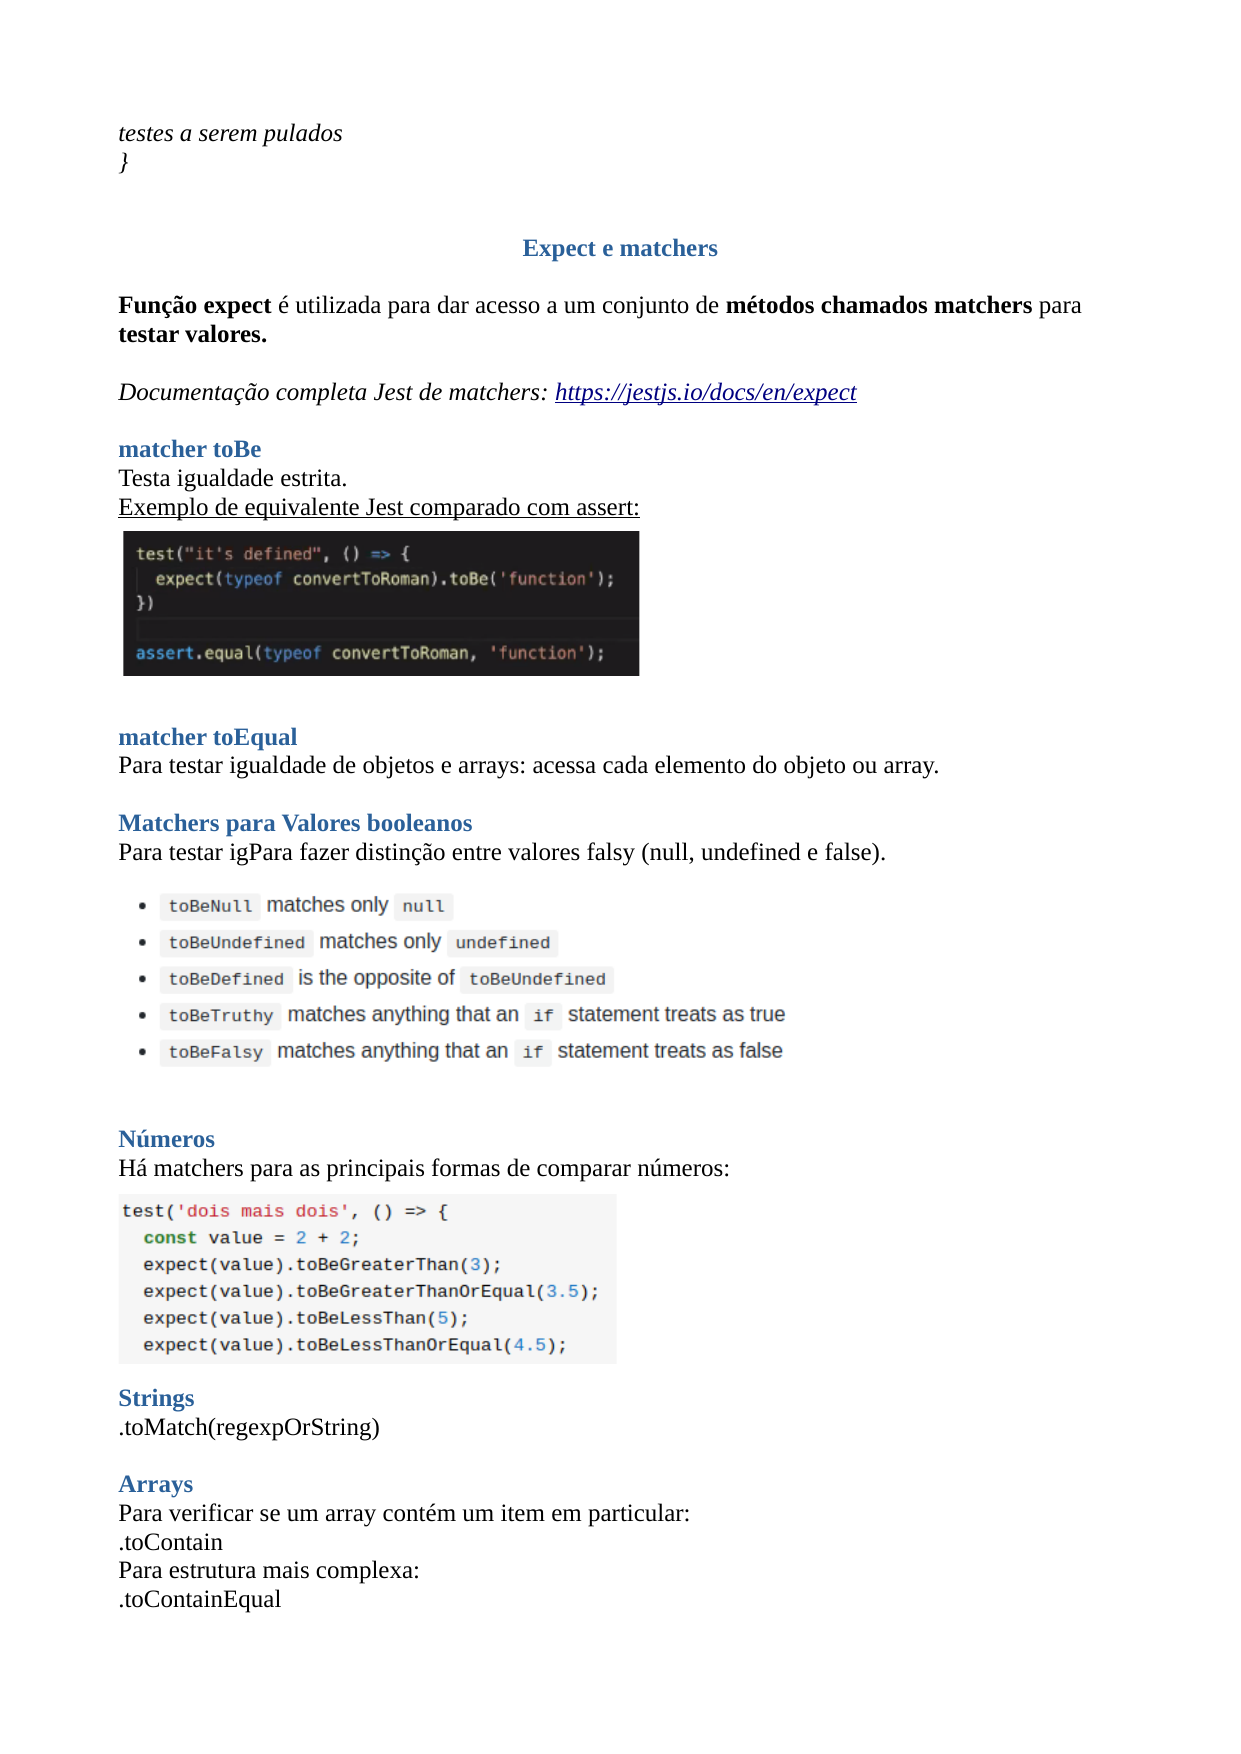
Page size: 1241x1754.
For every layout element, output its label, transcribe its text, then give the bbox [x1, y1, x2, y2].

text Arrays [118, 1469, 1122, 1498]
text Matchers para Valores booleanos [118, 808, 1122, 837]
picture [117, 879, 825, 1080]
text testes a serem pulados [118, 118, 1122, 147]
text Testa igualdade estrita. [118, 463, 1122, 492]
text Documentação completa Jest de matchers: https://jestjs.io/docs/en/expect [118, 377, 1122, 406]
text .toContain [118, 1527, 1122, 1556]
text Expect e matchers [118, 233, 1122, 262]
text Exemplo de equivalente Jest comparado com assert: [118, 492, 1122, 521]
picture [123, 531, 640, 676]
text .toMatch(regexpOrString) [118, 1412, 1122, 1441]
text Há matchers para as principais formas de comparar números: [118, 1153, 1122, 1182]
picture [118, 1194, 617, 1364]
text Para testar igualdade de objetos e arrays: acessa cada elemento do objeto ou array. [118, 751, 1122, 779]
text } [118, 147, 1122, 176]
text Para verificar se um array contém um item em particular: [118, 1498, 1122, 1527]
text Strings [118, 1383, 1122, 1412]
text Para testar igPara fazer distinção entre valores falsy (null, undefined e false). [118, 837, 1122, 866]
text Números [118, 1124, 1122, 1153]
text .toContainEqual [118, 1584, 1122, 1613]
text matcher toBe [118, 434, 1122, 463]
text Para estrutura mais complexa: [118, 1556, 1122, 1584]
text matcher toEqual [118, 722, 1122, 751]
text Função expect é utilizada para dar acesso a um conjunto de métodos chamados matchers para testar valores. [118, 291, 1122, 348]
